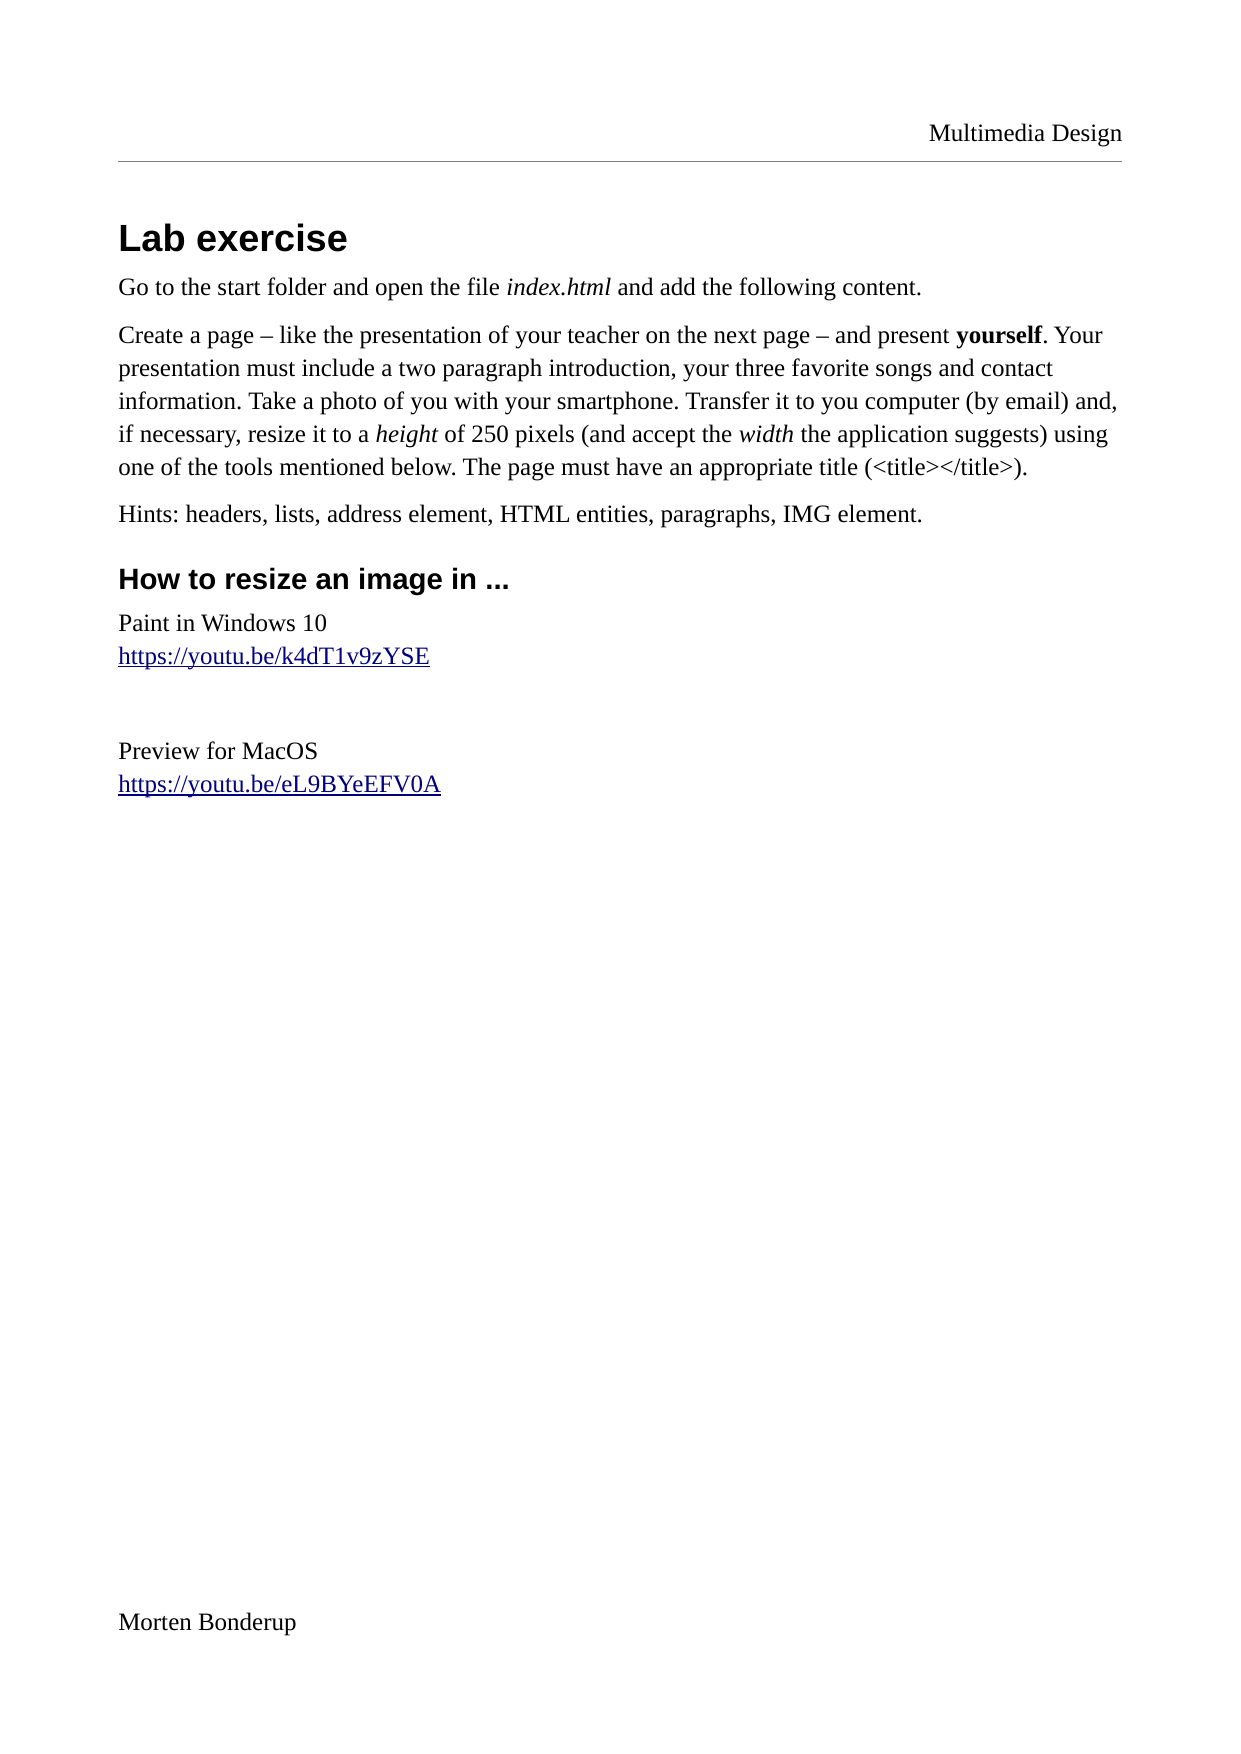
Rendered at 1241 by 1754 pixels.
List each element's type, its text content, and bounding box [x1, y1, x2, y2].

subtitle How to resize an image in ... [118, 562, 1122, 595]
text Paint in Windows 10 https://youtu.be/k4dT1v9zYSE [118, 608, 1122, 670]
text Create a page – like the presentation of your teacher on the next page – and present yourself. Your presentation must include a two paragraph introduction, your three favorite songs and contact information. Take a photo of you with your smartphone. Transfer it to you computer (by email) and, if necessary, resize it to a height of 250 pixels (and accept the width the application suggests) using one of the tools mentioned below. The page must have an appropriate title (<title></title>). [118, 320, 1122, 481]
text Preview for MacOS https://youtu.be/eL9BYeEFV0A [118, 736, 1122, 798]
text Hints: headers, lists, address element, HTML entities, paragraphs, IMG element. [118, 499, 1122, 528]
subtitle Lab exercise [118, 216, 1122, 260]
text Go to the start folder and open the file index.html and add the following content. [118, 272, 1122, 301]
